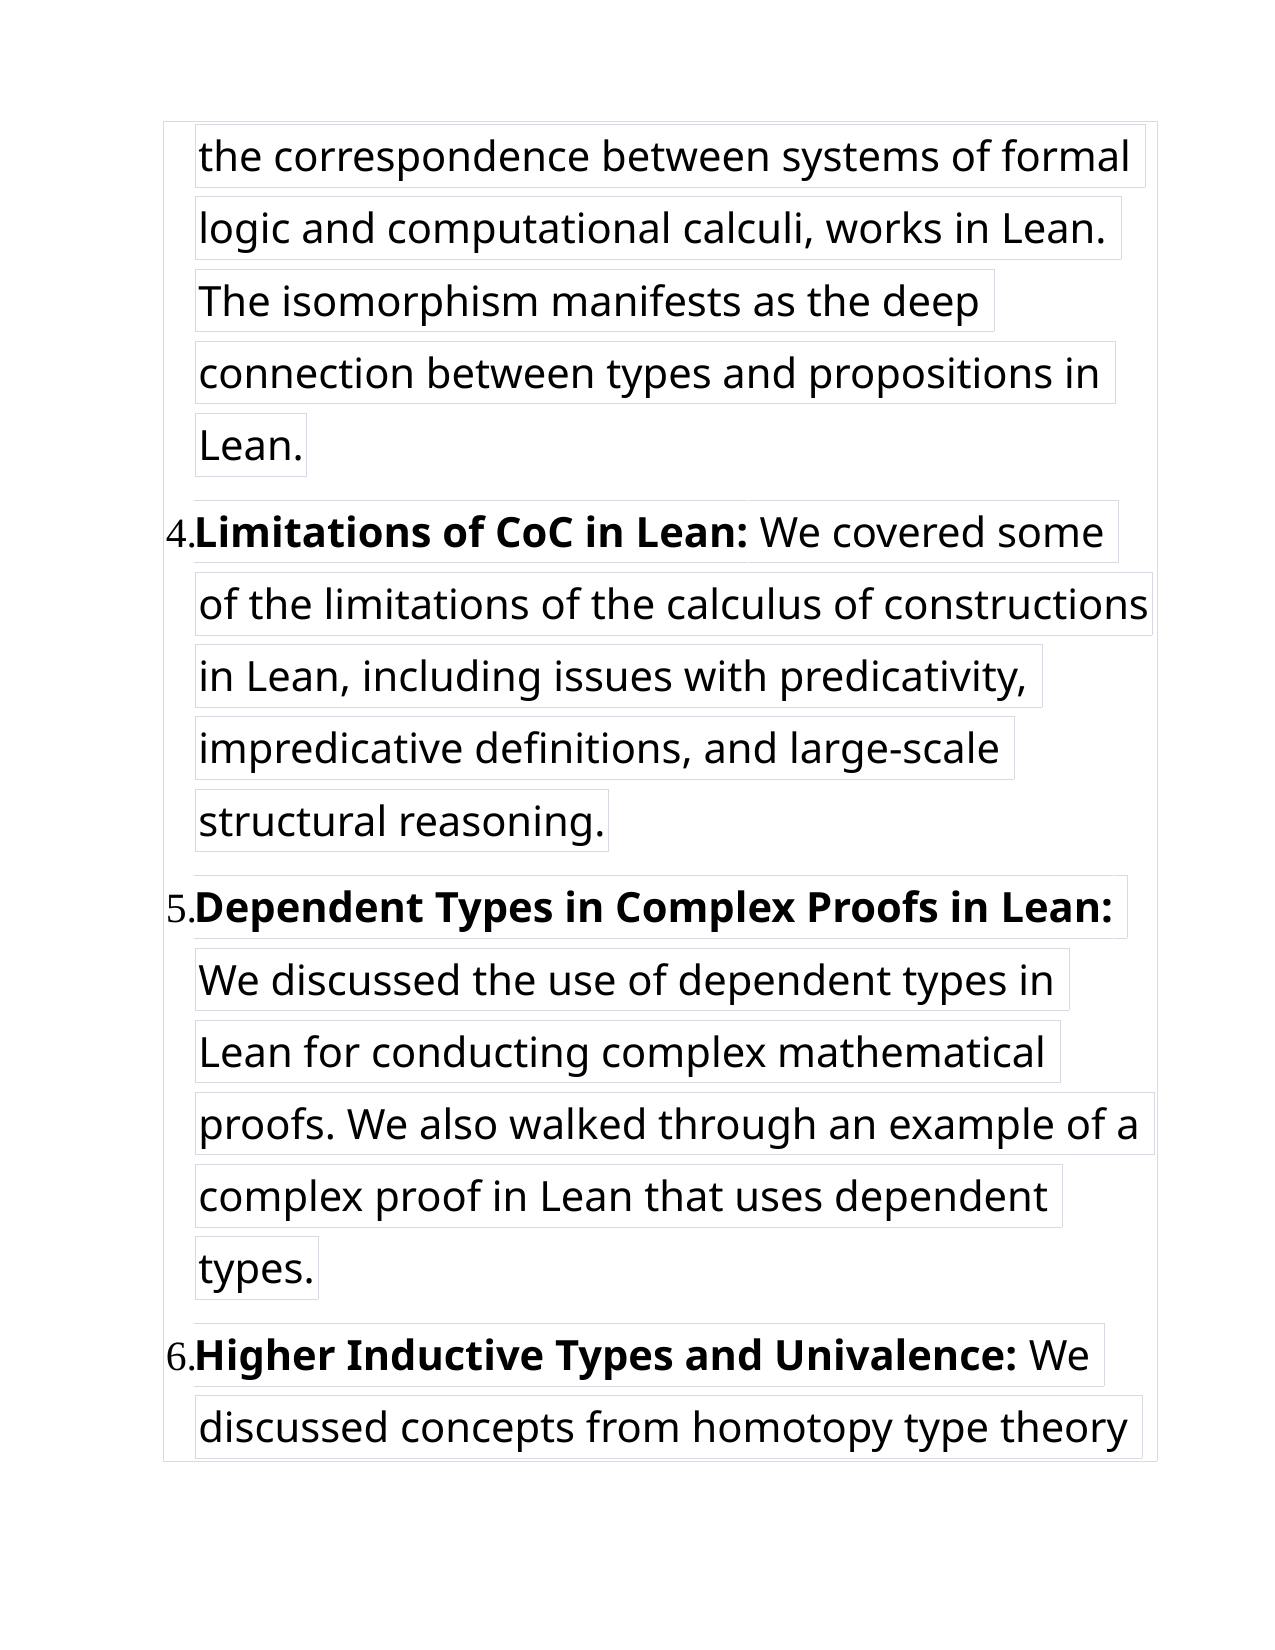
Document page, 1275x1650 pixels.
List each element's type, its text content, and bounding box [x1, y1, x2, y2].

list the correspondence between systems of formal logic and computational calculi, works in Lean. The isomorphism manifests as the deep connection between types and propositions in Lean. [164, 122, 1157, 476]
list Higher Inductive Types and Univalence: We discussed concepts from homotopy type theory [164, 1320, 1157, 1461]
list Dependent Types in Complex Proofs in Lean: We discussed the use of dependent types in Lean for conducting complex mathematical proofs. We also walked through an example of a complex proof in Lean that uses dependent types. [164, 872, 1157, 1299]
list Limitations of CoC in Lean: We covered some of the limitations of the calculus of constructions in Lean, including issues with predicativity, impredicative definitions, and large-scale structural reasoning. [164, 497, 1157, 851]
